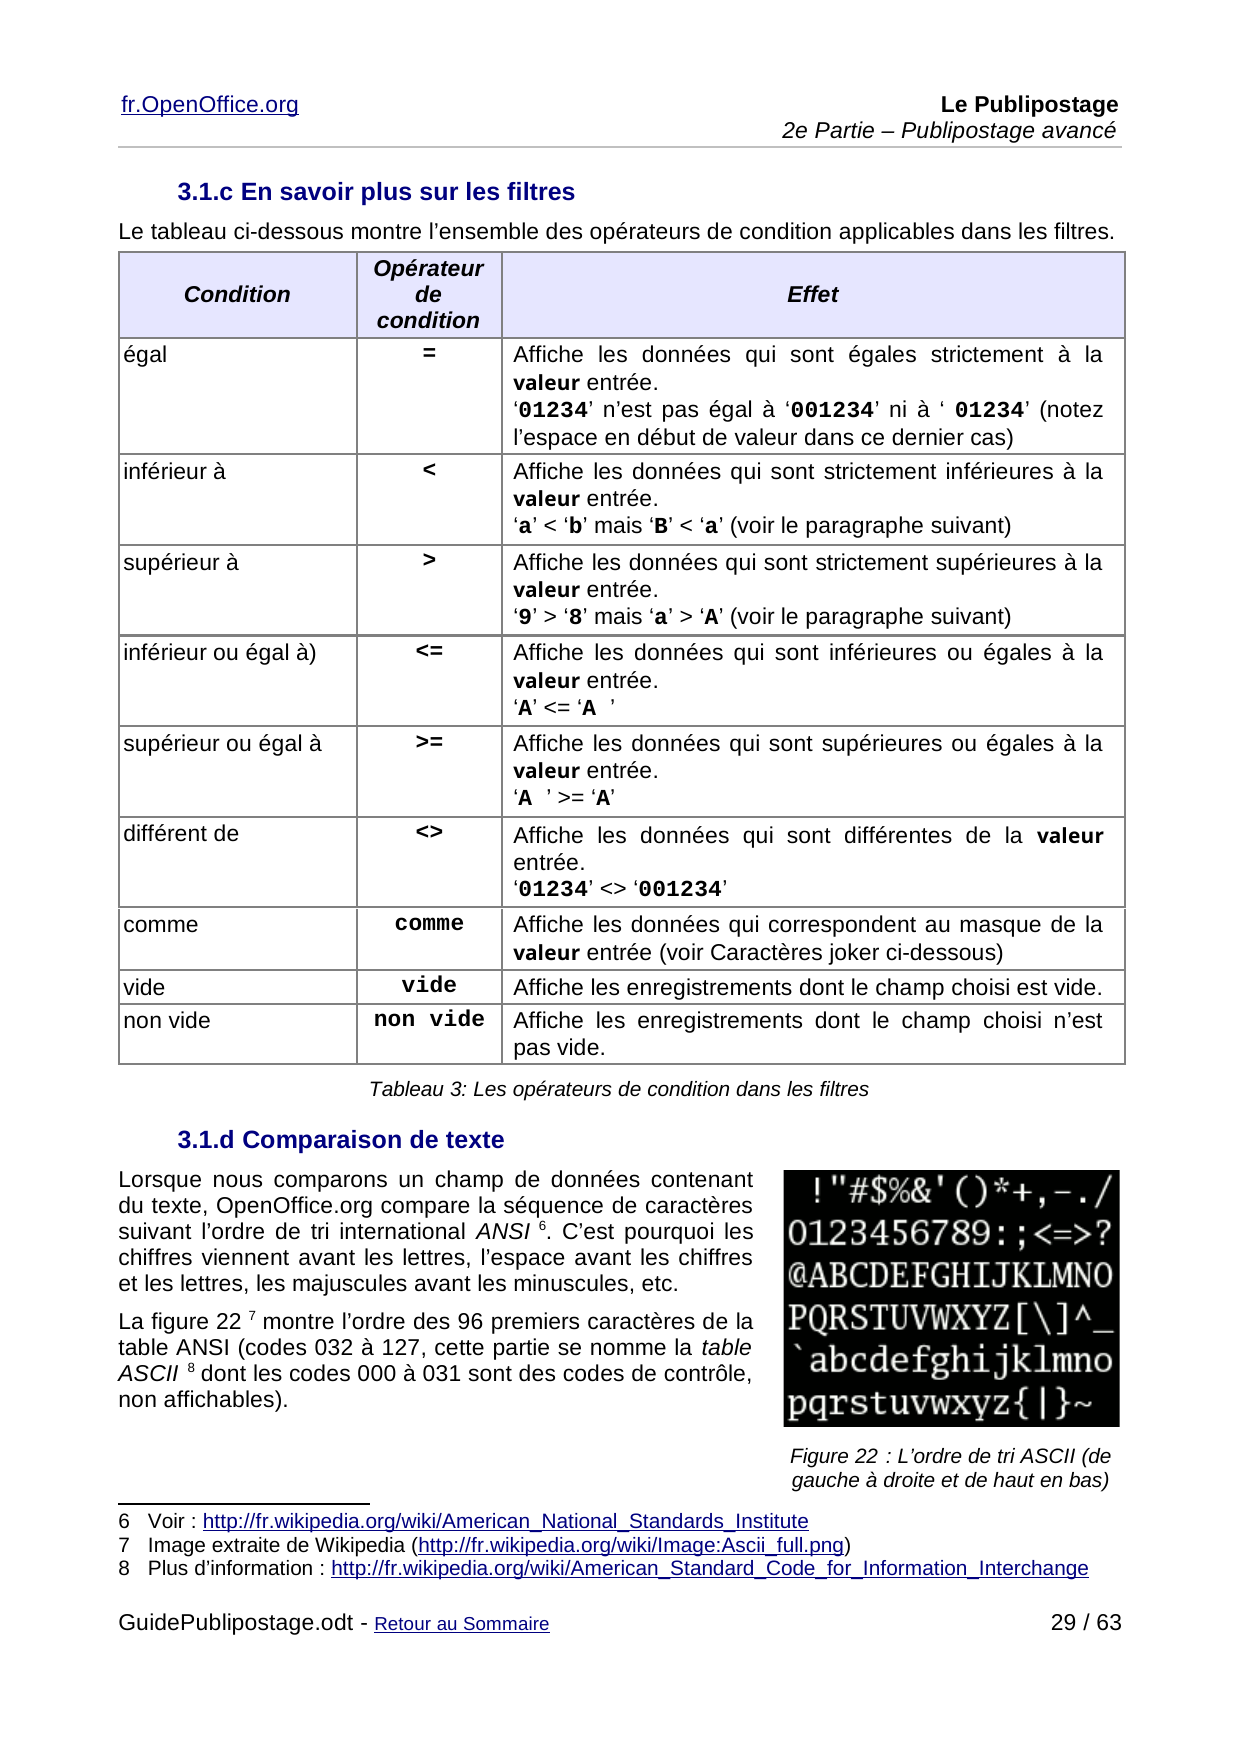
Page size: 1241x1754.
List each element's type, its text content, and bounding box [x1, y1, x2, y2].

table_cell supérieur à [120, 546, 356, 634]
table_cell = [358, 339, 501, 453]
table_cell >= [358, 727, 501, 816]
picture [783, 1170, 1120, 1427]
table_cell non vide [358, 1005, 501, 1063]
table_header Opérateur de condition [358, 253, 501, 337]
table_header Condition [120, 253, 356, 337]
table_cell vide [120, 971, 356, 1003]
table_cell Affiche les données qui sont strictement supérieures à la valeur entrée. ‘9’ > ‘8’ mais ‘a’ > ‘A’ (voir le paragraphe suivant) [503, 546, 1124, 634]
table_header Effet [503, 253, 1124, 337]
text Lorsque nous comparons un champ de données contenant du texte, OpenOffice.org compare la séquence de caractères suivant l’ordre de tri international ANSI . C’est pourquoi les chiffres viennent avant les lettres, l’espace avant les chiffres et les lettres, les majuscules avant les minuscules, etc. [118, 1166, 1122, 1297]
table_cell Affiche les données qui sont strictement inférieures à la valeur entrée. ‘a’ < ‘b’ mais ‘B’ < ‘a’ (voir le paragraphe suivant) [503, 455, 1124, 544]
table_cell Affiche les données qui sont supérieures ou égales à la valeur entrée. ‘A ’ >= ‘A’ [503, 727, 1124, 816]
table_cell Affiche les enregistrements dont le champ choisi est vide. [503, 971, 1124, 1003]
table_cell Affiche les données qui sont inférieures ou égales à la valeur entrée. ‘A’ <= ‘A ’ [503, 637, 1124, 725]
text La figure 22 montre l’ordre des 96 premiers caractères de la table ANSI (codes 032 à 127, cette partie se nomme la table ASCII dont les codes 000 à 031 sont des codes de contrôle, non affichables). [118, 1308, 783, 1413]
table_cell > [358, 546, 501, 634]
table_cell supérieur ou égal à [120, 727, 356, 816]
text Voir : http://fr.wikipedia.org/wiki/American_National_Standards_Institute [118, 1510, 1122, 1533]
table_cell Affiche les données qui sont différentes de la valeur entrée. ‘01234’ <> ‘001234’ [503, 818, 1124, 906]
table_cell non vide [120, 1005, 356, 1063]
table_cell Affiche les données qui sont égales strictement à la valeur entrée. ‘01234’ n’est pas égal à ‘001234’ ni à ‘ 01234’ (notez l’espace en début de valeur dans ce dernier cas) [503, 339, 1124, 453]
subtitle Comparaison de texte [177, 1126, 1122, 1154]
text Figure 22 : L’ordre de tri ASCII (de gauche à droite et de haut en bas) [784, 1427, 1119, 1492]
table_cell comme [358, 909, 501, 969]
table_cell vide [358, 971, 501, 1003]
table_cell Affiche les données qui correspondent au masque de la valeur entrée (voir Caractères joker ci-dessous) [503, 909, 1124, 969]
text Tableau 3: Les opérateurs de condition dans les filtres [118, 1077, 1122, 1101]
table_cell comme [120, 909, 356, 969]
text Image extraite de Wikipedia (http://fr.wikipedia.org/wiki/Image:Ascii_full.png) [118, 1533, 1122, 1557]
table_cell inférieur ou égal à) [120, 637, 356, 725]
text Le tableau ci-dessous montre l’ensemble des opérateurs de condition applicables dans les filtres. [118, 218, 1122, 244]
table_cell < [358, 455, 501, 544]
subtitle En savoir plus sur les filtres [177, 178, 1122, 206]
text Plus d’information : http://fr.wikipedia.org/wiki/American_Standard_Code_for_Information_Interchange [118, 1557, 1122, 1580]
table_cell Affiche les enregistrements dont le champ choisi n’est pas vide. [503, 1005, 1124, 1063]
table_cell inférieur à [120, 455, 356, 544]
table_cell <> [358, 818, 501, 906]
table_cell différent de [120, 818, 356, 906]
table_cell <= [358, 637, 501, 725]
table_cell égal [120, 339, 356, 453]
